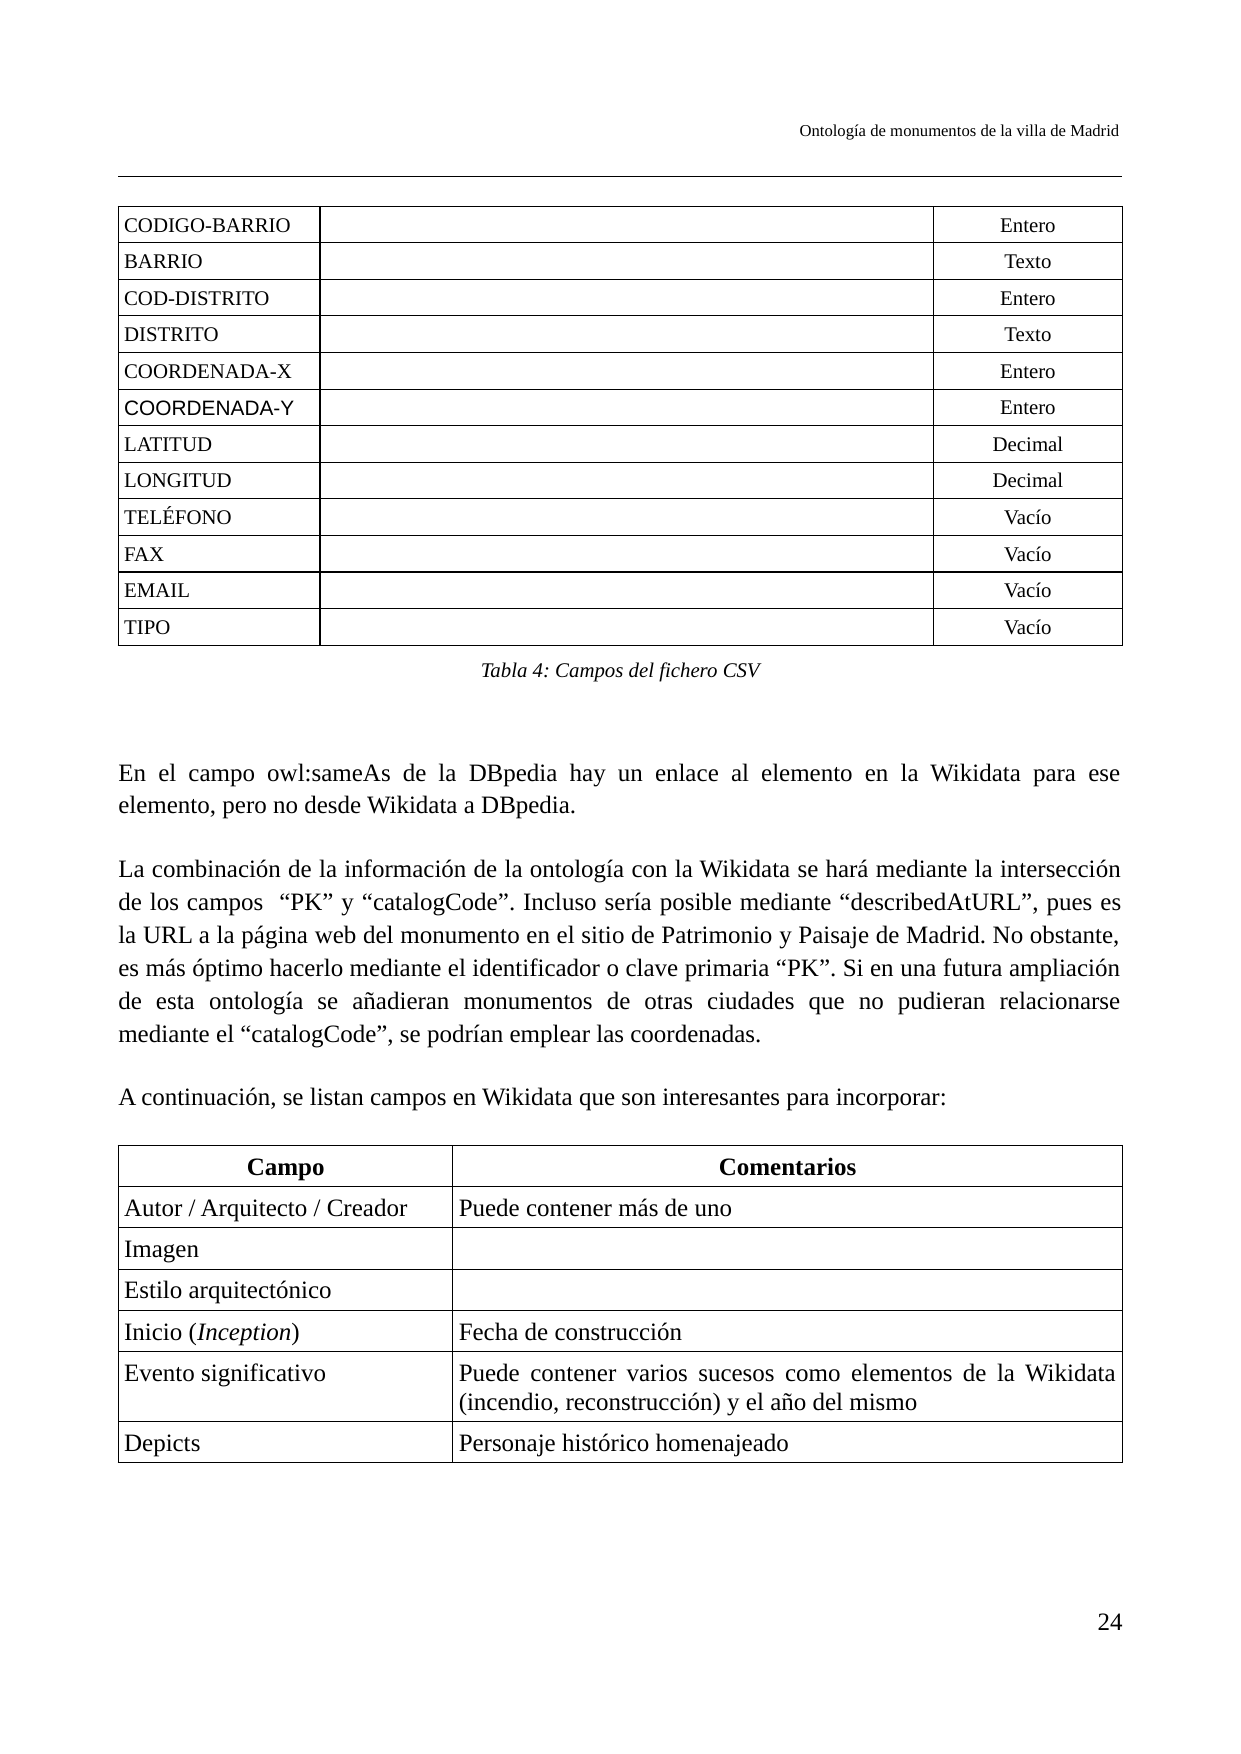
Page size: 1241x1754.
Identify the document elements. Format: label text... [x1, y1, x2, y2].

table_cell Texto [934, 316, 1122, 352]
table_cell CODIGO-BARRIO [119, 207, 319, 242]
table_cell Vacío [934, 573, 1122, 608]
table_cell FAX [119, 536, 319, 571]
table_cell Entero [934, 390, 1122, 425]
table_cell [321, 280, 933, 315]
table_cell Decimal [934, 426, 1122, 462]
table_cell Personaje histórico homenajeado [453, 1422, 1122, 1462]
table_cell Puede contener más de uno [453, 1187, 1122, 1227]
table_cell [453, 1228, 1122, 1268]
table_cell Imagen [119, 1228, 452, 1268]
table_cell Inicio (Inception) [119, 1311, 452, 1351]
table_cell Estilo arquitectónico [119, 1270, 452, 1310]
table_cell Autor / Arquitecto / Creador [119, 1187, 452, 1227]
text Tabla 4: Campos del fichero CSV [118, 658, 1122, 682]
table_cell EMAIL [119, 573, 319, 608]
table_cell [321, 353, 933, 388]
table_cell [321, 463, 933, 498]
table_cell LONGITUD [119, 463, 319, 498]
text En el campo owl:sameAs de la DBpedia hay un enlace al elemento en la Wikidata para ese elemento, pero no desde Wikidata a DBpedia. [118, 758, 1122, 819]
table_cell [321, 243, 933, 279]
table_cell LATITUD [119, 426, 319, 462]
table_cell BARRIO [119, 243, 319, 279]
table_cell TIPO [119, 609, 319, 644]
table_cell [321, 609, 933, 644]
table_cell Entero [934, 353, 1122, 388]
table_cell [321, 499, 933, 535]
table_cell Vacío [934, 499, 1122, 535]
table_cell [321, 573, 933, 608]
text A continuación, se listan campos en Wikidata que son interesantes para incorporar: [118, 1082, 1122, 1111]
table_cell Entero [934, 207, 1122, 242]
table_cell [321, 390, 933, 425]
table_cell Decimal [934, 463, 1122, 498]
table_cell Vacío [934, 609, 1122, 644]
table_cell COD-DISTRITO [119, 280, 319, 315]
table_cell DISTRITO [119, 316, 319, 352]
table_cell [321, 536, 933, 571]
table_cell Entero [934, 280, 1122, 315]
text La combinación de la información de la ontología con la Wikidata se hará mediante la intersección de los campos “PK” y “catalogCode”. Incluso sería posible mediante “describedAtURL”, pues es la URL a la página web del monumento en el sitio de Patrimonio y Paisaje de Madrid. No obstante, es más óptimo hacerlo mediante el identificador o clave primaria “PK”. Si en una futura ampliación de esta ontología se añadieran monumentos de otras ciudades que no pudieran relacionarse mediante el “catalogCode”, se podrían emplear las coordenadas. [118, 854, 1122, 1047]
table_cell [321, 426, 933, 462]
table_cell [453, 1270, 1122, 1310]
table_header Comentarios [453, 1146, 1122, 1186]
table_cell Evento significativo [119, 1352, 452, 1421]
table_cell TELÉFONO [119, 499, 319, 535]
table_cell [321, 316, 933, 352]
table_cell Texto [934, 243, 1122, 279]
table_cell Puede contener varios sucesos como elementos de la Wikidata (incendio, reconstrucción) y el año del mismo [453, 1352, 1122, 1421]
table_cell Depicts [119, 1422, 452, 1462]
table_cell Fecha de construcción [453, 1311, 1122, 1351]
table_header Campo [119, 1146, 452, 1186]
table_cell Vacío [934, 536, 1122, 571]
table_cell COORDENADA-Y [119, 390, 319, 425]
table_cell [321, 207, 933, 242]
table_cell COORDENADA-X [119, 353, 319, 388]
